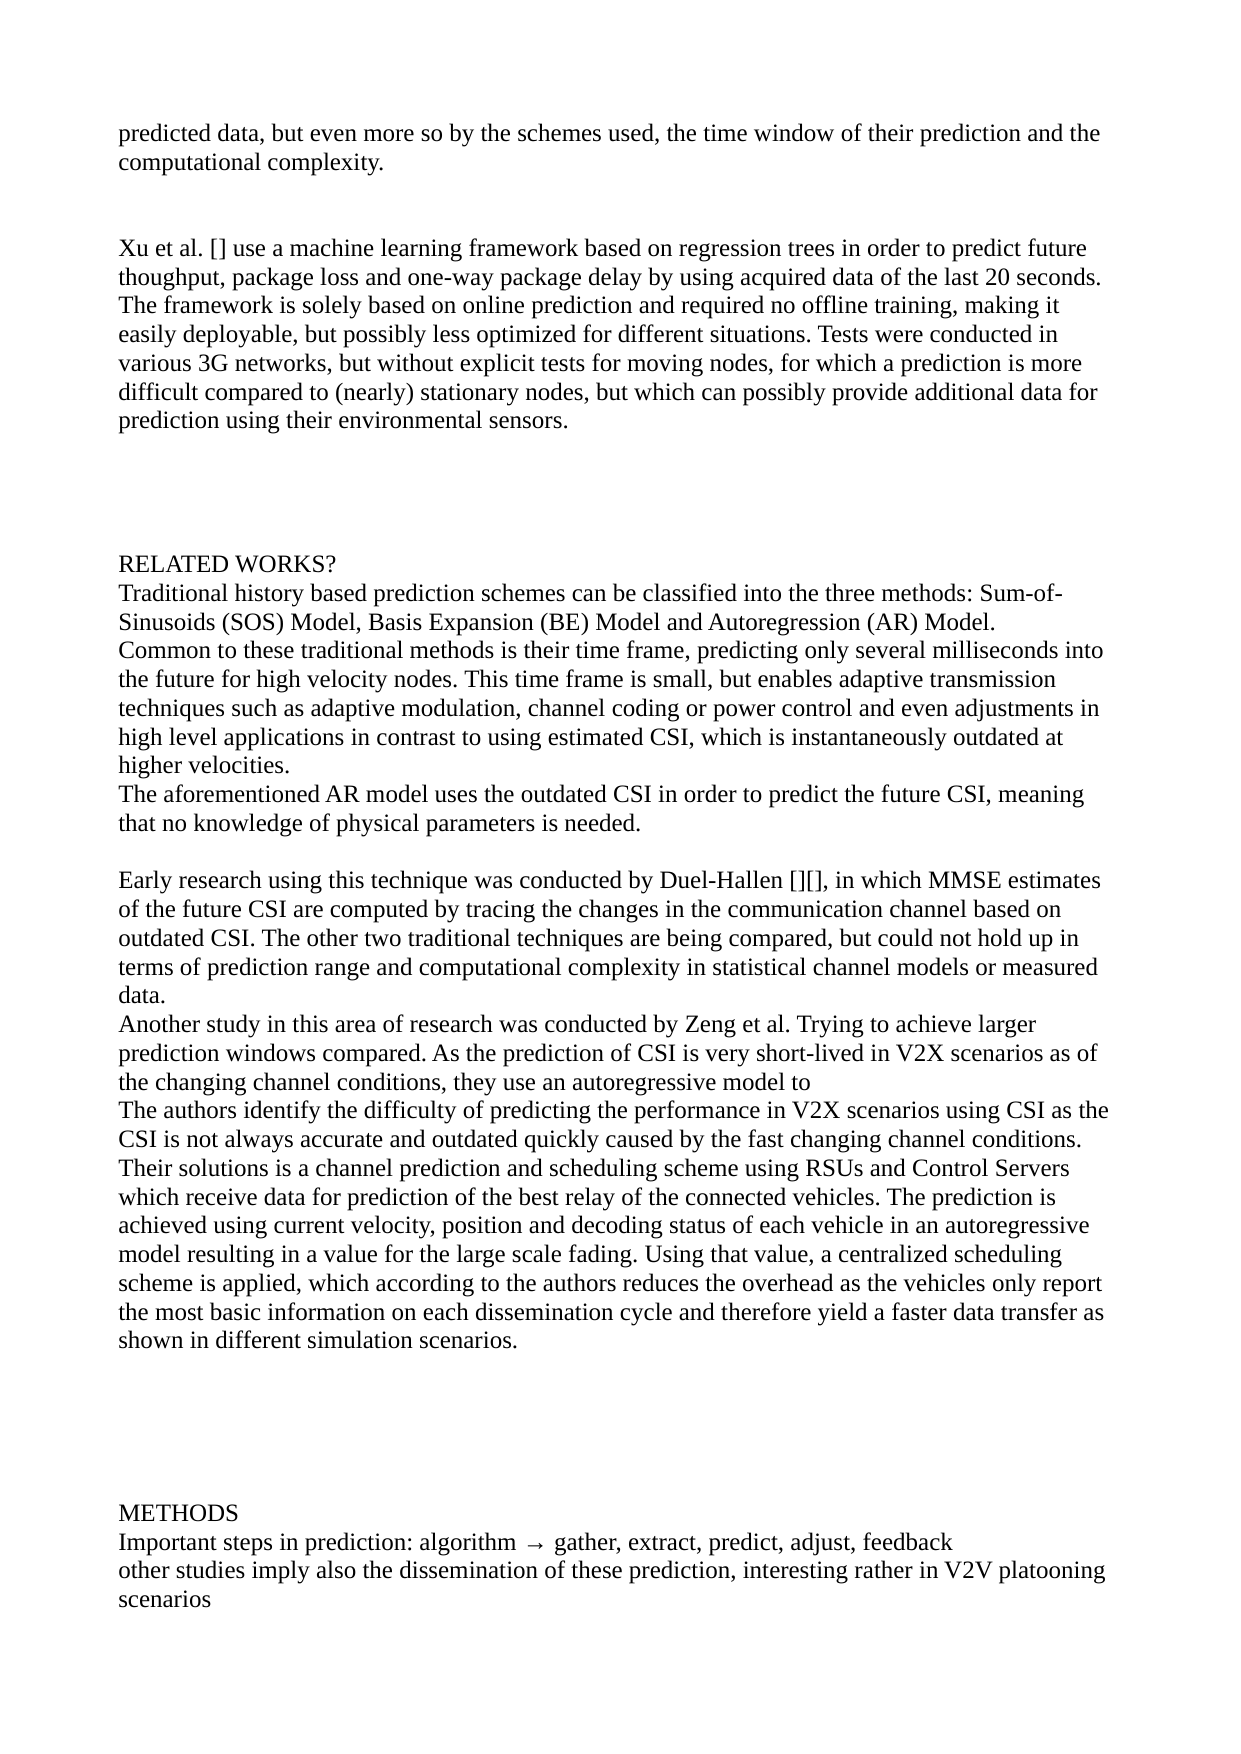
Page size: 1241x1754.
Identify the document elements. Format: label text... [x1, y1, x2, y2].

text Traditional history based prediction schemes can be classified into the three methods: Sum-of-Sinusoids (SOS) Model, Basis Expansion (BE) Model and Autoregression (AR) Model. [118, 578, 1122, 636]
text other studies imply also the dissemination of these prediction, interesting rather in V2V platooning scenarios [118, 1556, 1122, 1613]
text Common to these traditional methods is their time frame, predicting only several milliseconds into the future for high velocity nodes. This time frame is small, but enables adaptive transmission techniques such as adaptive modulation, channel coding or power control and even adjustments in high level applications in contrast to using estimated CSI, which is instantaneously outdated at higher velocities. [118, 636, 1122, 779]
text The aforementioned AR model uses the outdated CSI in order to predict the future CSI, meaning that no knowledge of physical parameters is needed. [118, 779, 1122, 837]
text Important steps in prediction: algorithm → gather, extract, predict, adjust, feedback [118, 1527, 1122, 1556]
text The authors identify the difficulty of predicting the performance in V2X scenarios using CSI as the CSI is not always accurate and outdated quickly caused by the fast changing channel conditions. Their solutions is a channel prediction and scheduling scheme using RSUs and Control Servers which receive data for prediction of the best relay of the connected vehicles. The prediction is achieved using current velocity, position and decoding status of each vehicle in an autoregressive model resulting in a value for the large scale fading. Using that value, a centralized scheduling scheme is applied, which according to the authors reduces the overhead as the vehicles only report the most basic information on each dissemination cycle and therefore yield a faster data transfer as shown in different simulation scenarios. [118, 1096, 1122, 1354]
text predicted data, but even more so by the schemes used, the time window of their prediction and the computational complexity. [118, 118, 1122, 176]
text METHODS [118, 1498, 1122, 1527]
text Another study in this area of research was conducted by Zeng et al. Trying to achieve larger prediction windows compared. As the prediction of CSI is very short-lived in V2X scenarios as of the changing channel conditions, they use an autoregressive model to [118, 1009, 1122, 1096]
text RELATED WORKS? [118, 549, 1122, 578]
text Xu et al. [] use a machine learning framework based on regression trees in order to predict future thoughput, package loss and one-way package delay by using acquired data of the last 20 seconds. The framework is solely based on online prediction and required no offline training, making it easily deployable, but possibly less optimized for different situations. Tests were conducted in various 3G networks, but without explicit tests for moving nodes, for which a prediction is more difficult compared to (nearly) stationary nodes, but which can possibly provide additional data for prediction using their environmental sensors. [118, 233, 1122, 434]
text Early research using this technique was conducted by Duel-Hallen [][], in which MMSE estimates of the future CSI are computed by tracing the changes in the communication channel based on outdated CSI. The other two traditional techniques are being compared, but could not hold up in terms of prediction range and computational complexity in statistical channel models or measured data. [118, 866, 1122, 1009]
